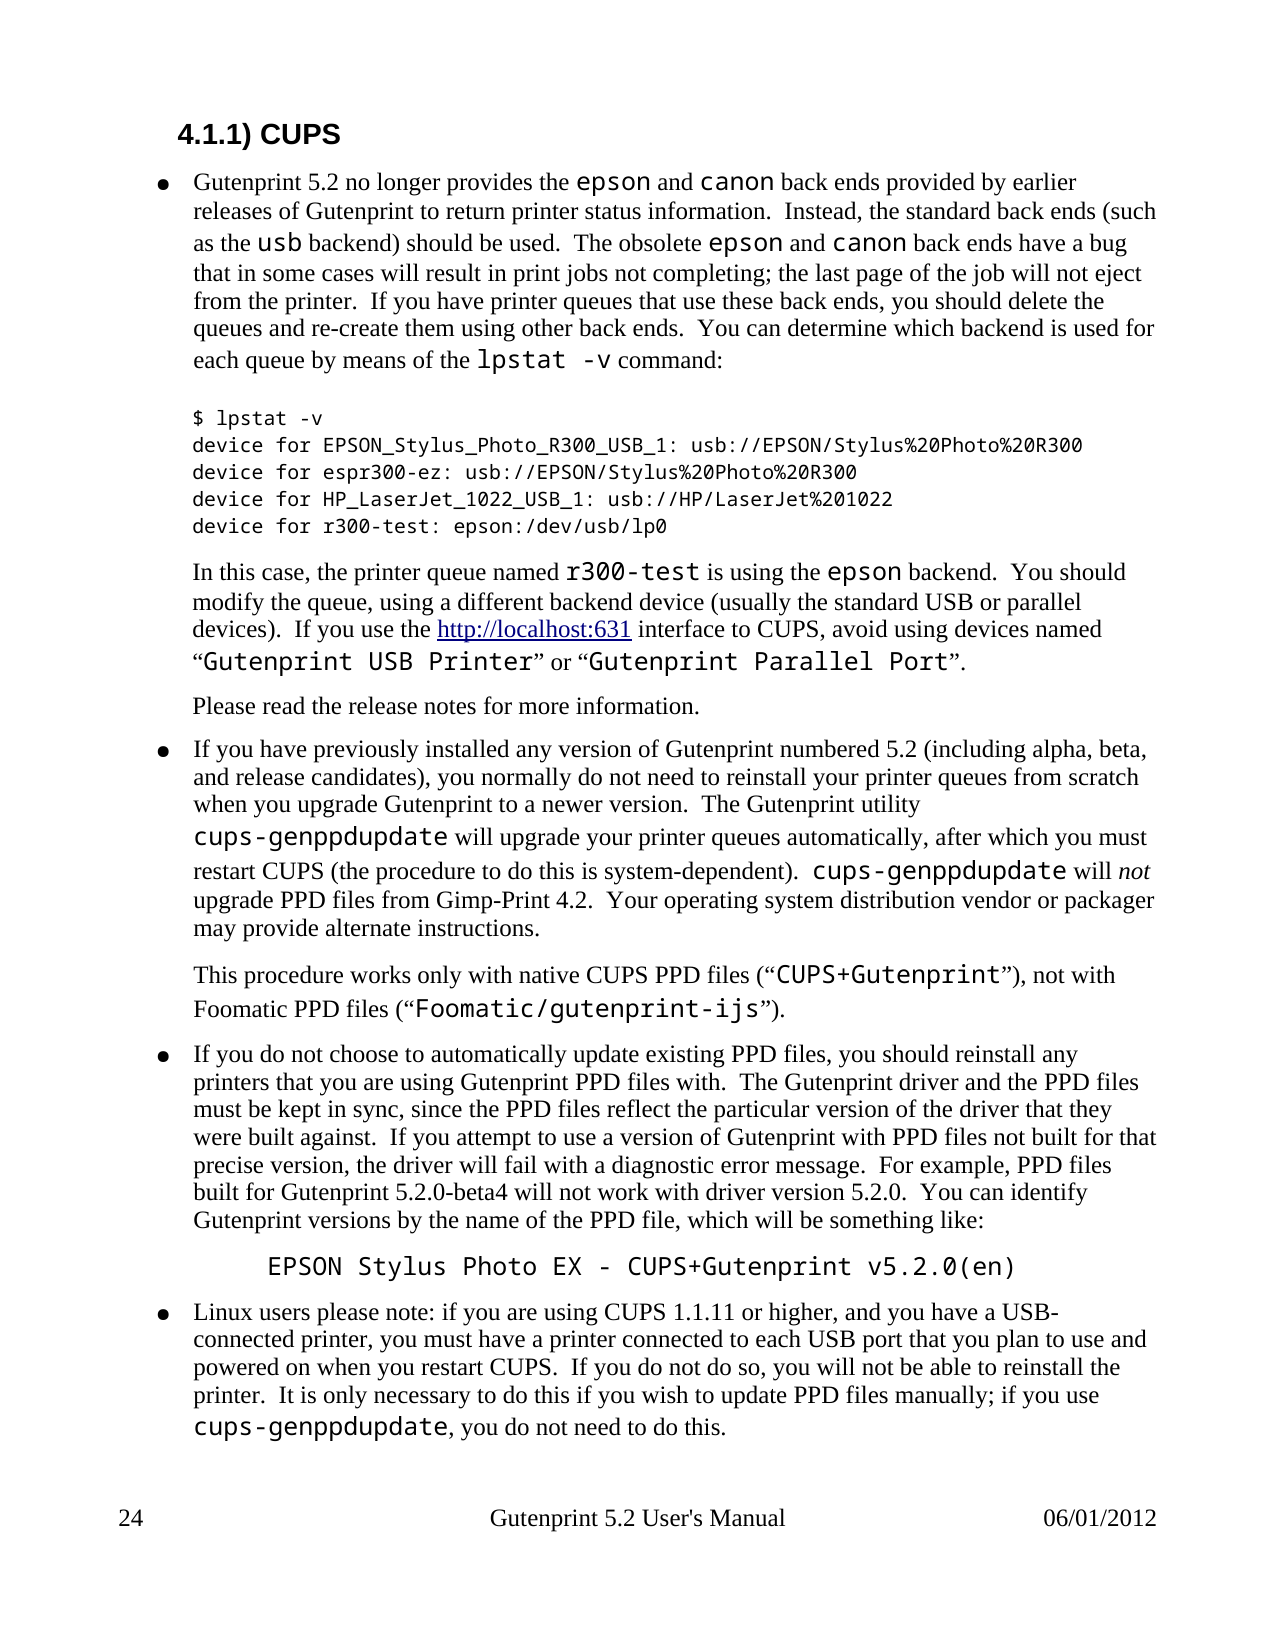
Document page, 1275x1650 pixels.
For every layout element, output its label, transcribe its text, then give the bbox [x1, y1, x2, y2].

text In this case, the printer queue named r300-test is using the epson backend. You should modify the queue, using a different backend device (usually the standard USB or parallel devices). If you use the http://localhost:631 interface to CUPS, avoid using devices named “Gutenprint USB Printer” or “Gutenprint Parallel Port”. [192, 554, 1157, 677]
list Linux users please note: if you are using CUPS 1.1.11 or higher, and you have a USB-connected printer, you must have a printer connected to each USB port that you plan to use and powered on when you restart CUPS. If you do not do so, you will not be able to reinstall the printer. It is only necessary to do this if you wish to update PPD files manually; if you use cups-genppdupdate, you do not need to do this. [156, 1298, 1157, 1443]
text $ lpstat -v device for EPSON_Stylus_Photo_R300_USB_1: usb://EPSON/Stylus%20Photo%20R300 device for espr300-ez: usb://EPSON/Stylus%20Photo%20R300 device for HP_LaserJet_1022_USB_1: usb://HP/LaserJet%201022 device for r300-test: epson:/dev/usb/lp0 [192, 404, 1157, 539]
list This procedure works only with native CUPS PPD files (“CUPS+Gutenprint”), not with Foomatic PPD files (“Foomatic/gutenprint-ijs”). [156, 957, 1157, 1025]
text Please read the release notes for more information. [192, 692, 1157, 720]
list If you have previously installed any version of Gutenprint numbered 5.2 (including alpha, beta, and release candidates), you normally do not need to reinstall your printer queues from scratch when you upgrade Gutenprint to a newer version. The Gutenprint utility cups‑genppdupdate will upgrade your printer queues automatically, after which you must restart CUPS (the procedure to do this is system-dependent). cups‑genppdupdate will not upgrade PPD files from Gimp-Print 4.2. Your operating system distribution vendor or packager may provide alternate instructions. [156, 735, 1157, 942]
list Gutenprint 5.2 no longer provides the epson and canon back ends provided by earlier releases of Gutenprint to return printer status information. Instead, the standard back ends (such as the usb backend) should be used. The obsolete epson and canon back ends have a bug that in some cases will result in print jobs not completing; the last page of the job will not eject from the printer. If you have printer queues that use these back ends, you should delete the queues and re-create them using other back ends. You can determine which backend is used for each queue by means of the lpstat -v command: [156, 163, 1157, 376]
subtitle CUPS [177, 118, 1157, 151]
list EPSON Stylus Photo EX - CUPS+Gutenprint v5.2.0(en) [229, 1249, 1157, 1283]
list If you do not choose to automatically update existing PPD files, you should reinstall any printers that you are using Gutenprint PPD files with. The Gutenprint driver and the PPD files must be kept in sync, since the PPD files reflect the particular version of the driver that they were built against. If you attempt to use a version of Gutenprint with PPD files not built for that precise version, the driver will fail with a diagnostic error message. For example, PPD files built for Gutenprint 5.2.0-beta4 will not work with driver version 5.2.0. You can identify Gutenprint versions by the name of the PPD file, which will be something like: [156, 1040, 1157, 1234]
